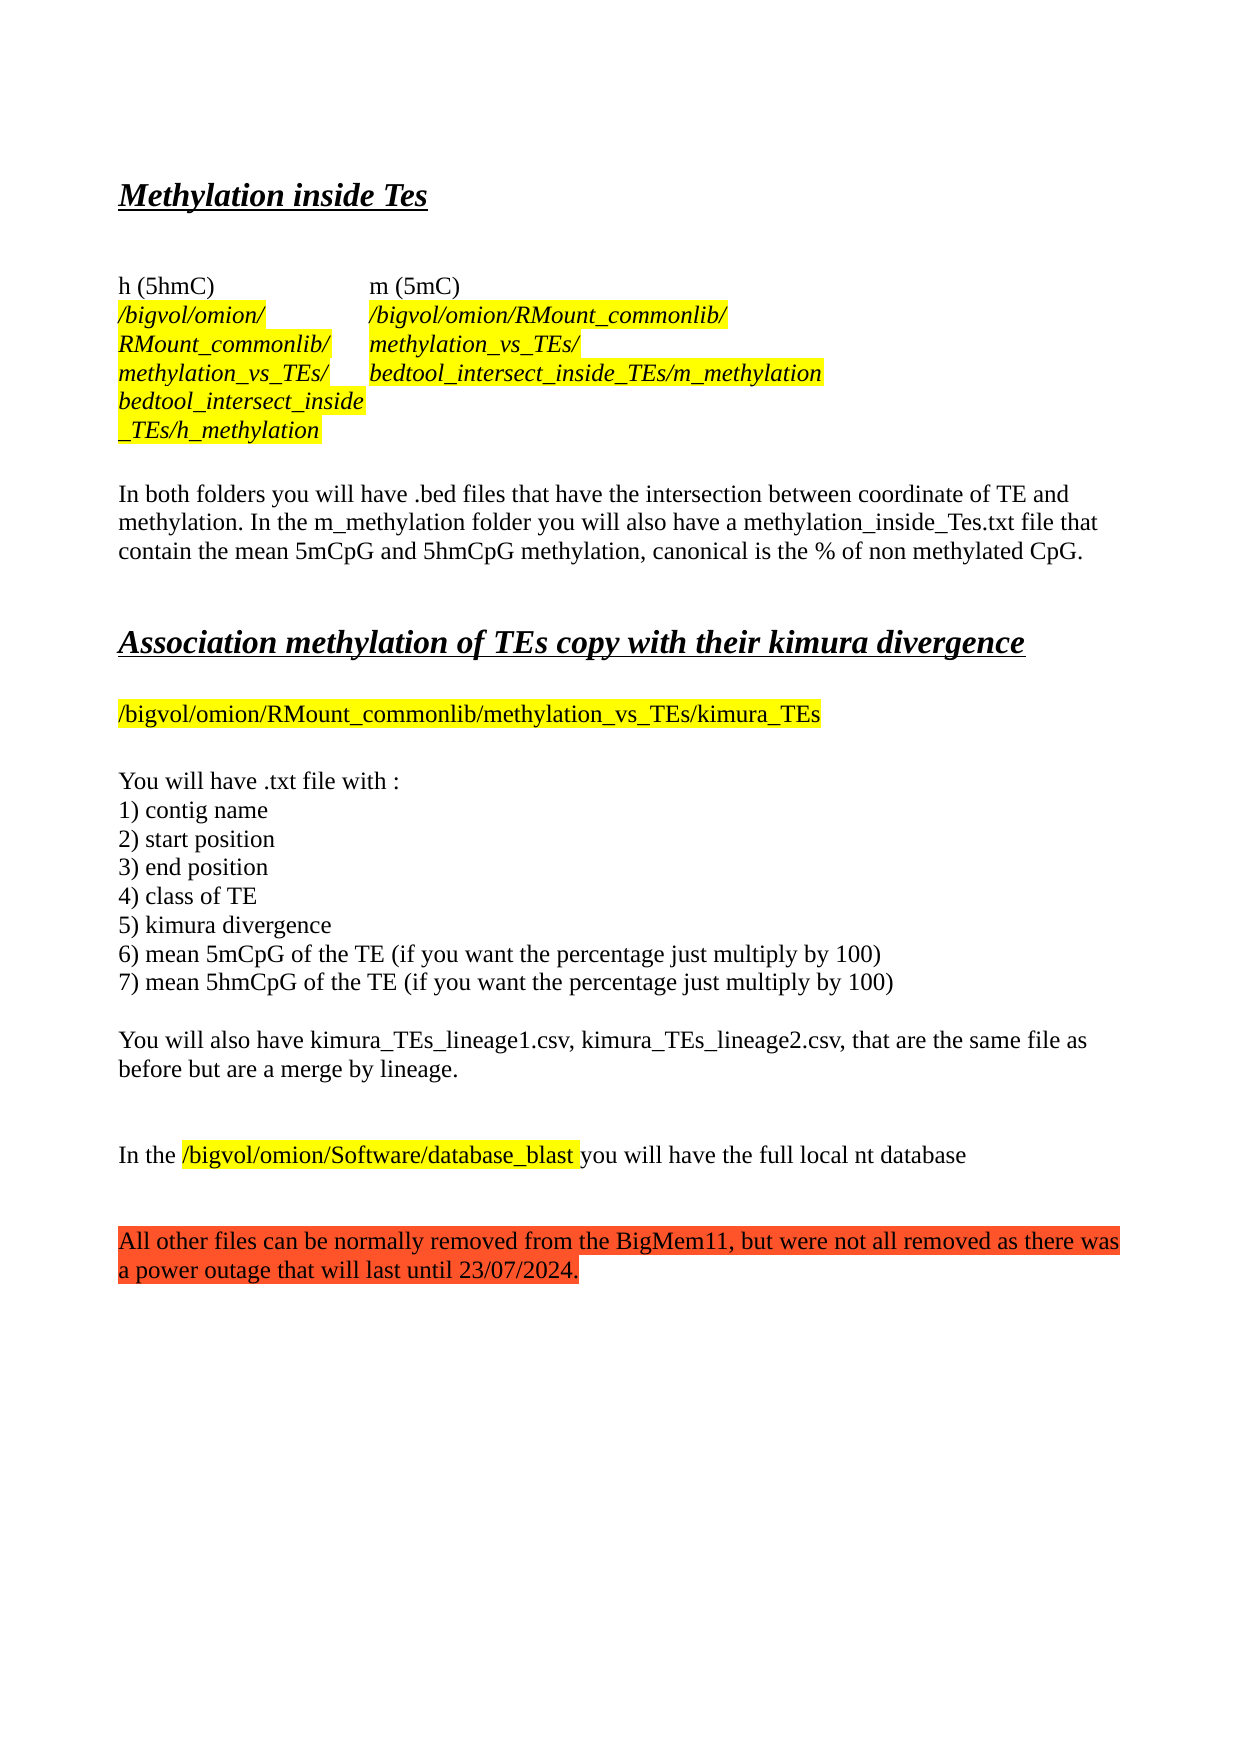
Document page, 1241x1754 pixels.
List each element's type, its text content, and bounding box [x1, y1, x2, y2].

table_cell /bigvol/omion/RMount_commonlib/methylation_vs_TEs/bedtool_intersect_inside_TEs/h_methylation [118, 300, 369, 450]
text 3) end position [118, 852, 1122, 881]
text All other files can be normally removed from the BigMem11, but were not all removed as there was a power outage that will last until 23/07/2024. [118, 1226, 1122, 1284]
table_header h (5hmC) [118, 271, 369, 300]
table_header m (5mC) [369, 271, 880, 300]
text 2) start position [118, 824, 1122, 852]
text Methylation inside Tes [118, 176, 1122, 214]
text 6) mean 5mCpG of the TE (if you want the percentage just multiply by 100) [118, 939, 1122, 967]
text 1) contig name [118, 795, 1122, 824]
text 7) mean 5hmCpG of the TE (if you want the percentage just multiply by 100) [118, 967, 1122, 996]
table_cell /bigvol/omion/RMount_commonlib/methylation_vs_TEs/bedtool_intersect_inside_TEs/m_methylation [369, 300, 880, 450]
text 5) kimura divergence [118, 910, 1122, 939]
text In both folders you will have .bed files that have the intersection between coordinate of TE and methylation. In the m_methylation folder you will also have a methylation_inside_Tes.txt file that contain the mean 5mCpG and 5hmCpG methylation, canonical is the % of non methylated CpG. [118, 479, 1122, 565]
text 4) class of TE [118, 881, 1122, 910]
table_header /bigvol/omion/RMount_commonlib/methylation_vs_TEs/kimura_TEs [118, 699, 1122, 728]
text You will have .txt file with : [118, 766, 1122, 795]
text You will also have kimura_TEs_lineage1.csv, kimura_TEs_lineage2.csv, that are the same file as before but are a merge by lineage. [118, 1025, 1122, 1082]
text In the /bigvol/omion/Software/database_blast you will have the full local nt database [118, 1140, 1122, 1169]
text Association methylation of TEs copy with their kimura divergence [118, 622, 1122, 661]
